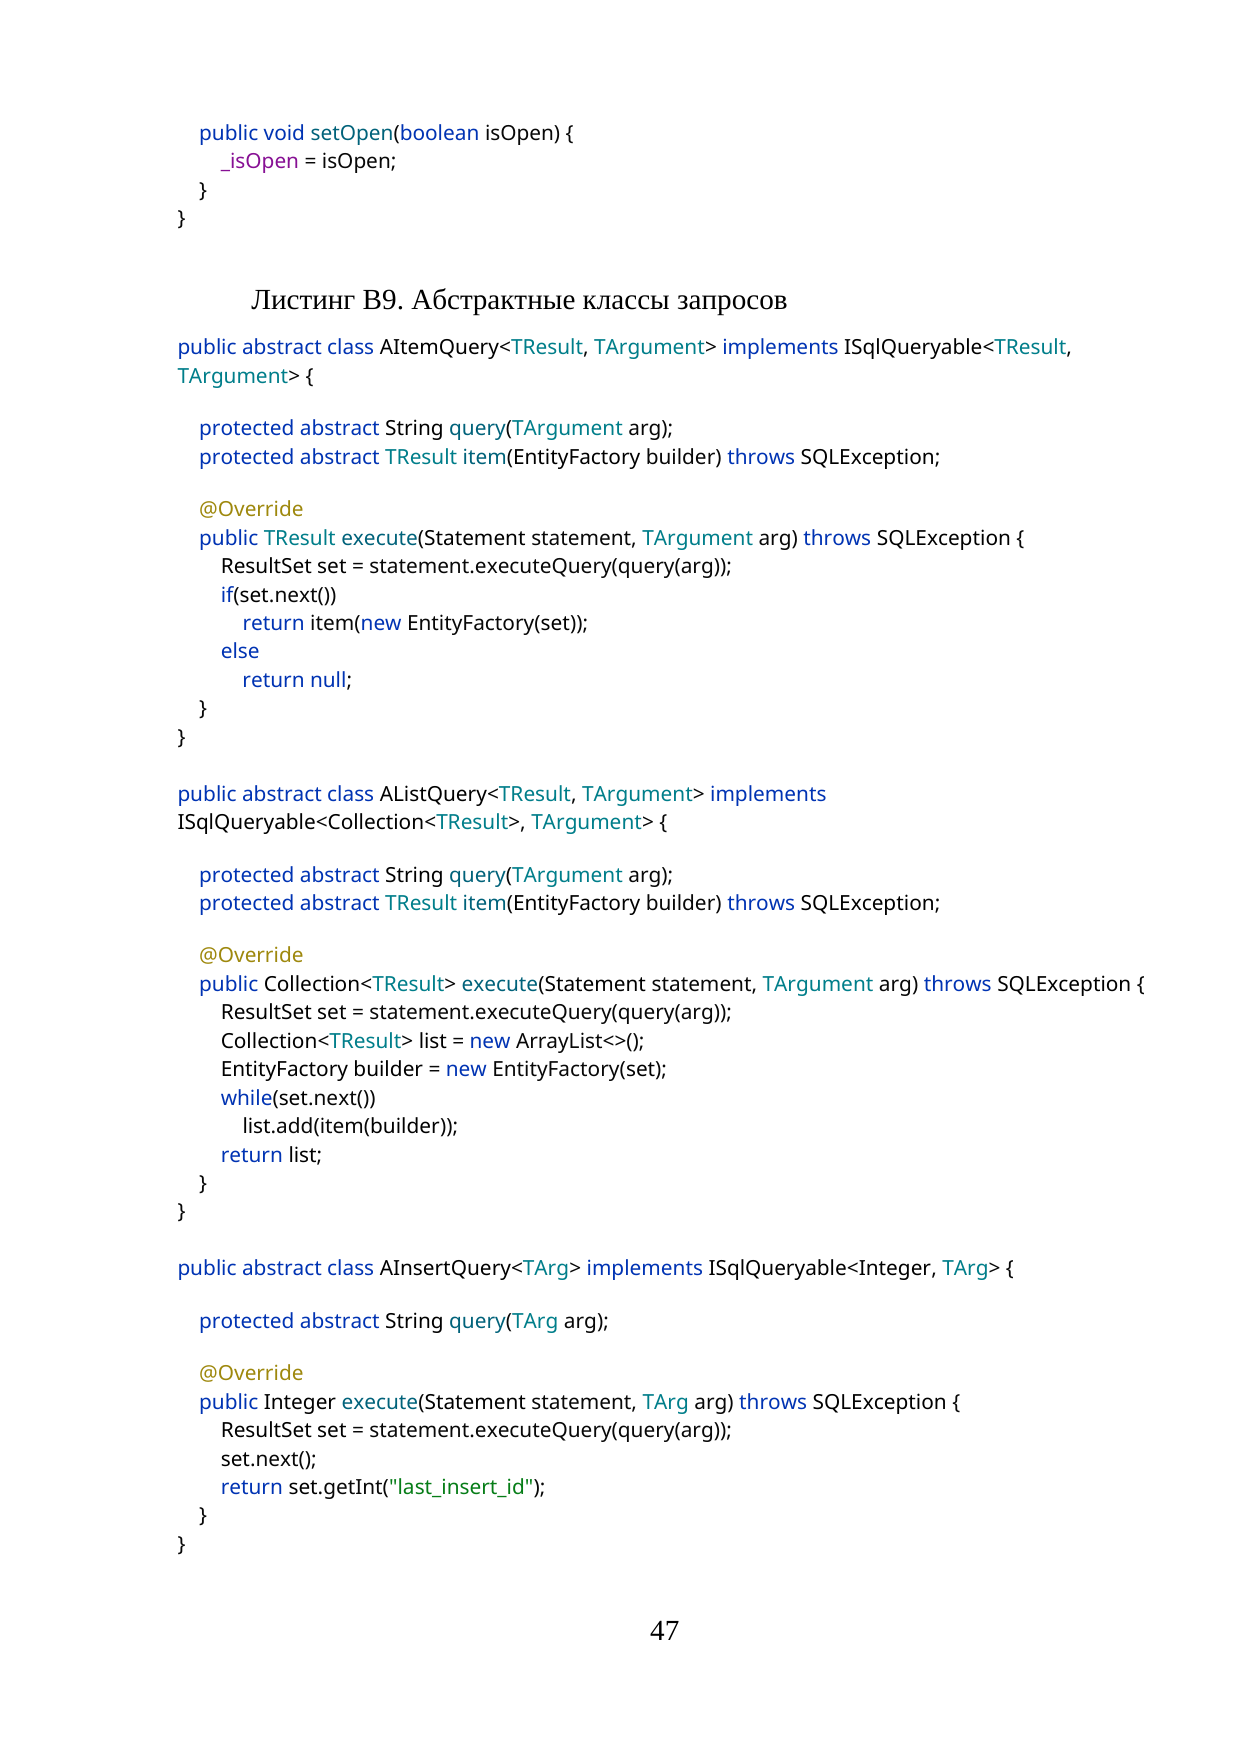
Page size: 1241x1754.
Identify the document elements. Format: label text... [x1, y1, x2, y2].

text public void setOpen(boolean isOpen) { _isOpen = isOpen; } } [177, 118, 1152, 232]
text public abstract class AItemQuery<TResult, TArgument> implements ISqlQueryable<TResult, TArgument> { protected abstract String query(TArgument arg); protected abstract TResult item(EntityFactory builder) throws SQLException; @Override public TResult execute(Statement statement, TArgument arg) throws SQLException { ResultSet set = statement.executeQuery(query(arg)); if(set.next()) return item(new EntityFactory(set)); else return null; } } [177, 332, 1152, 750]
list Листинг B9. Абстрактные классы запросов [177, 282, 1152, 316]
text public abstract class AListQuery<TResult, TArgument> implements ISqlQueryable<Collection<TResult>, TArgument> { protected abstract String query(TArgument arg); protected abstract TResult item(EntityFactory builder) throws SQLException; @Override public Collection<TResult> execute(Statement statement, TArgument arg) throws SQLException { ResultSet set = statement.executeQuery(query(arg)); Collection<TResult> list = new ArrayList<>(); EntityFactory builder = new EntityFactory(set); while(set.next()) list.add(item(builder)); return list; } } [177, 779, 1152, 1225]
text public abstract class AInsertQuery<TArg> implements ISqlQueryable<Integer, TArg> { protected abstract String query(TArg arg); @Override public Integer execute(Statement statement, TArg arg) throws SQLException { ResultSet set = statement.executeQuery(query(arg)); set.next(); return set.getInt("last_insert_id"); } } [177, 1253, 1152, 1557]
